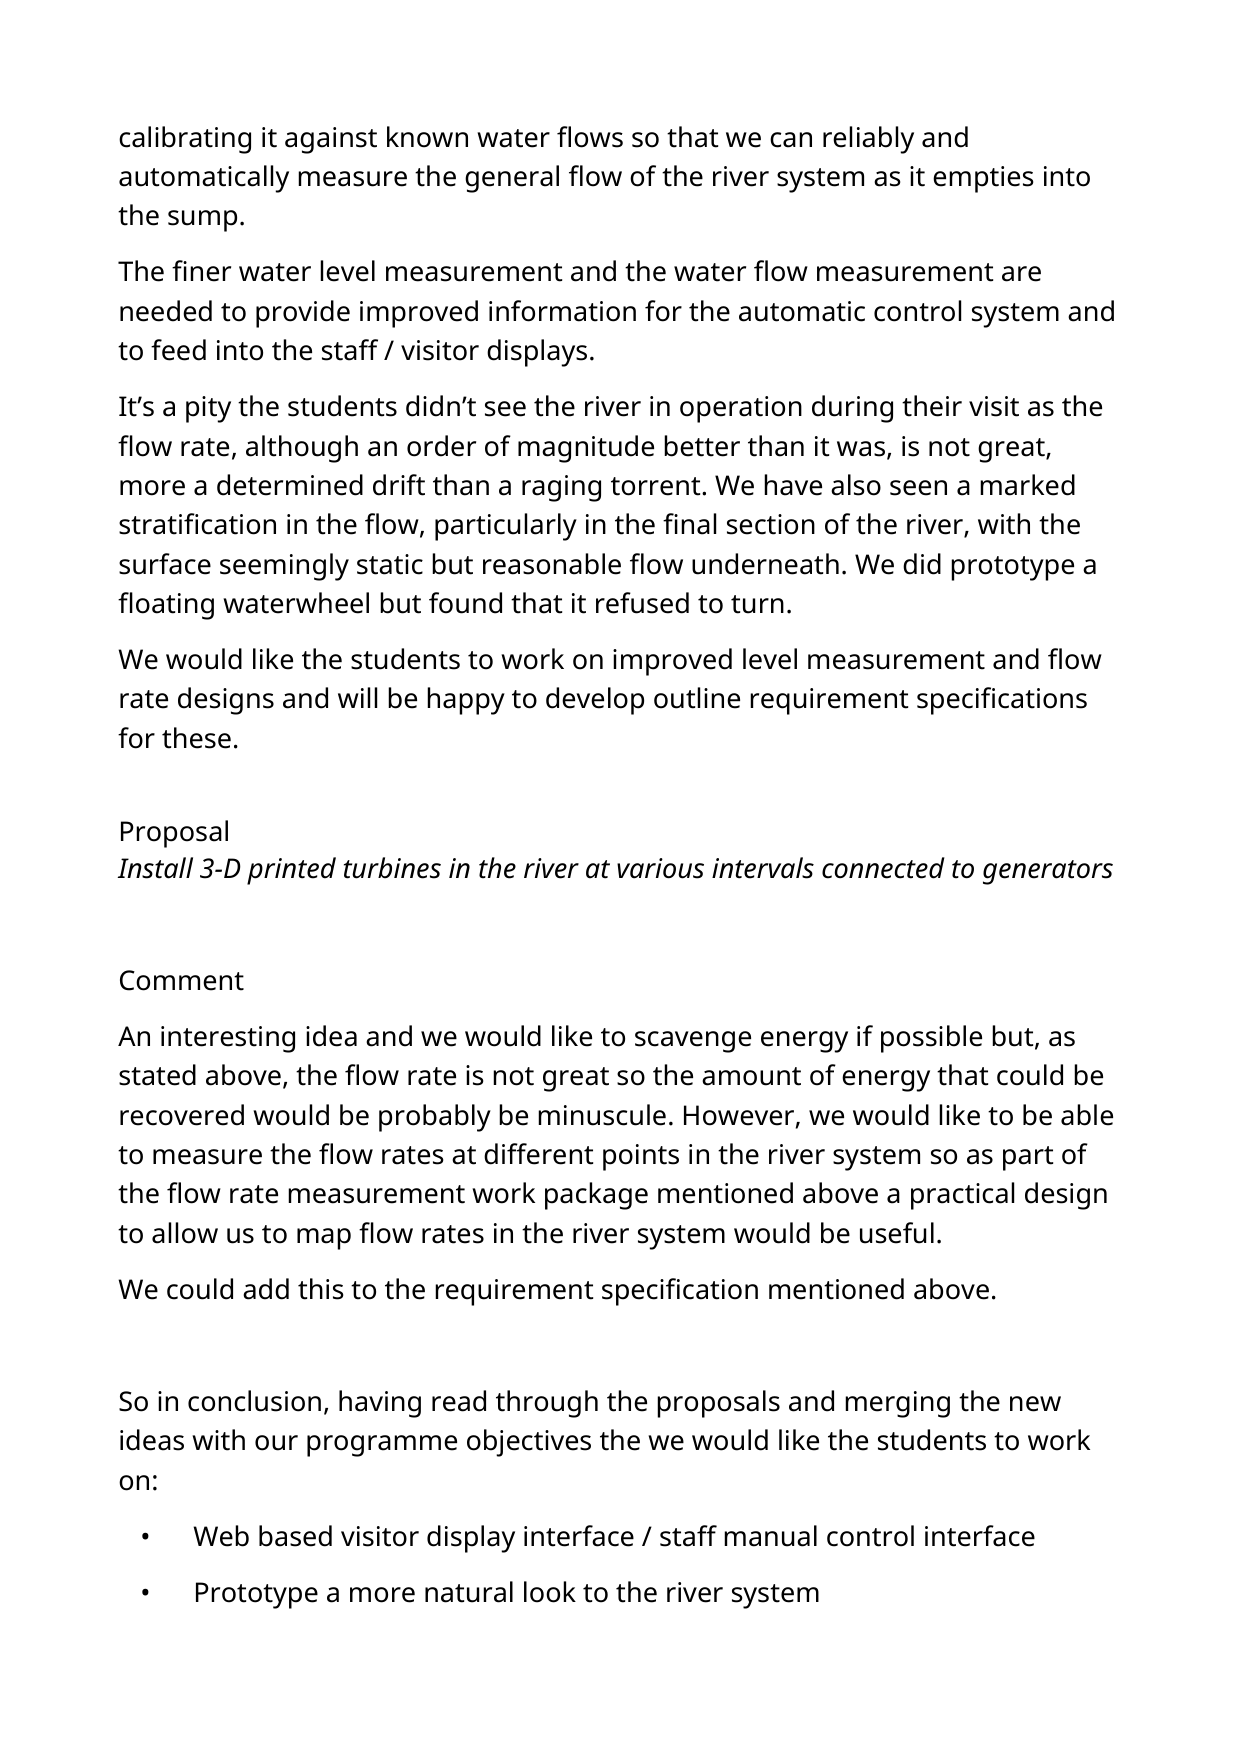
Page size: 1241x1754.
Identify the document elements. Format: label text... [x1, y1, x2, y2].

text It’s a pity the students didn’t see the river in operation during their visit as the flow rate, although an order of magnitude better than it was, is not great, more a determined drift than a raging torrent. We have also seen a marked stratification in the flow, particularly in the final section of the river, with the surface seemingly static but reasonable flow underneath. We did prototype a floating waterwheel but found that it refused to turn. [118, 388, 1122, 621]
text We could add this to the requirement specification mentioned above. [118, 1270, 1122, 1307]
text Install 3-D printed turbines in the river at various intervals connected to generators [118, 849, 1122, 886]
text Comment [118, 961, 1122, 998]
text An interesting idea and we would like to scavenge energy if possible but, as stated above, the flow rate is not great so the amount of energy that could be recovered would be probably be minuscule. However, we would like to be able to measure the flow rates at different points in the river system so as part of the flow rate measurement work package mentioned above a practical design to allow us to map flow rates in the river system would be useful. [118, 1017, 1122, 1251]
text So in conclusion, having read through the proposals and merging the new ideas with our programme objectives the we would like the students to work on: [118, 1382, 1122, 1498]
text calibrating it against known water flows so that we can reliably and automatically measure the general flow of the river system as it empties into the sump. [118, 118, 1122, 234]
list Prototype a more natural look to the river system [140, 1573, 1122, 1610]
list Web based visitor display interface / staff manual control interface [140, 1517, 1122, 1554]
text Proposal [118, 812, 1122, 849]
text The finer water level measurement and the water flow measurement are needed to provide improved information for the automatic control system and to feed into the staff / visitor displays. [118, 253, 1122, 368]
text We would like the students to work on improved level measurement and flow rate designs and will be happy to develop outline requirement specifications for these. [118, 641, 1122, 756]
